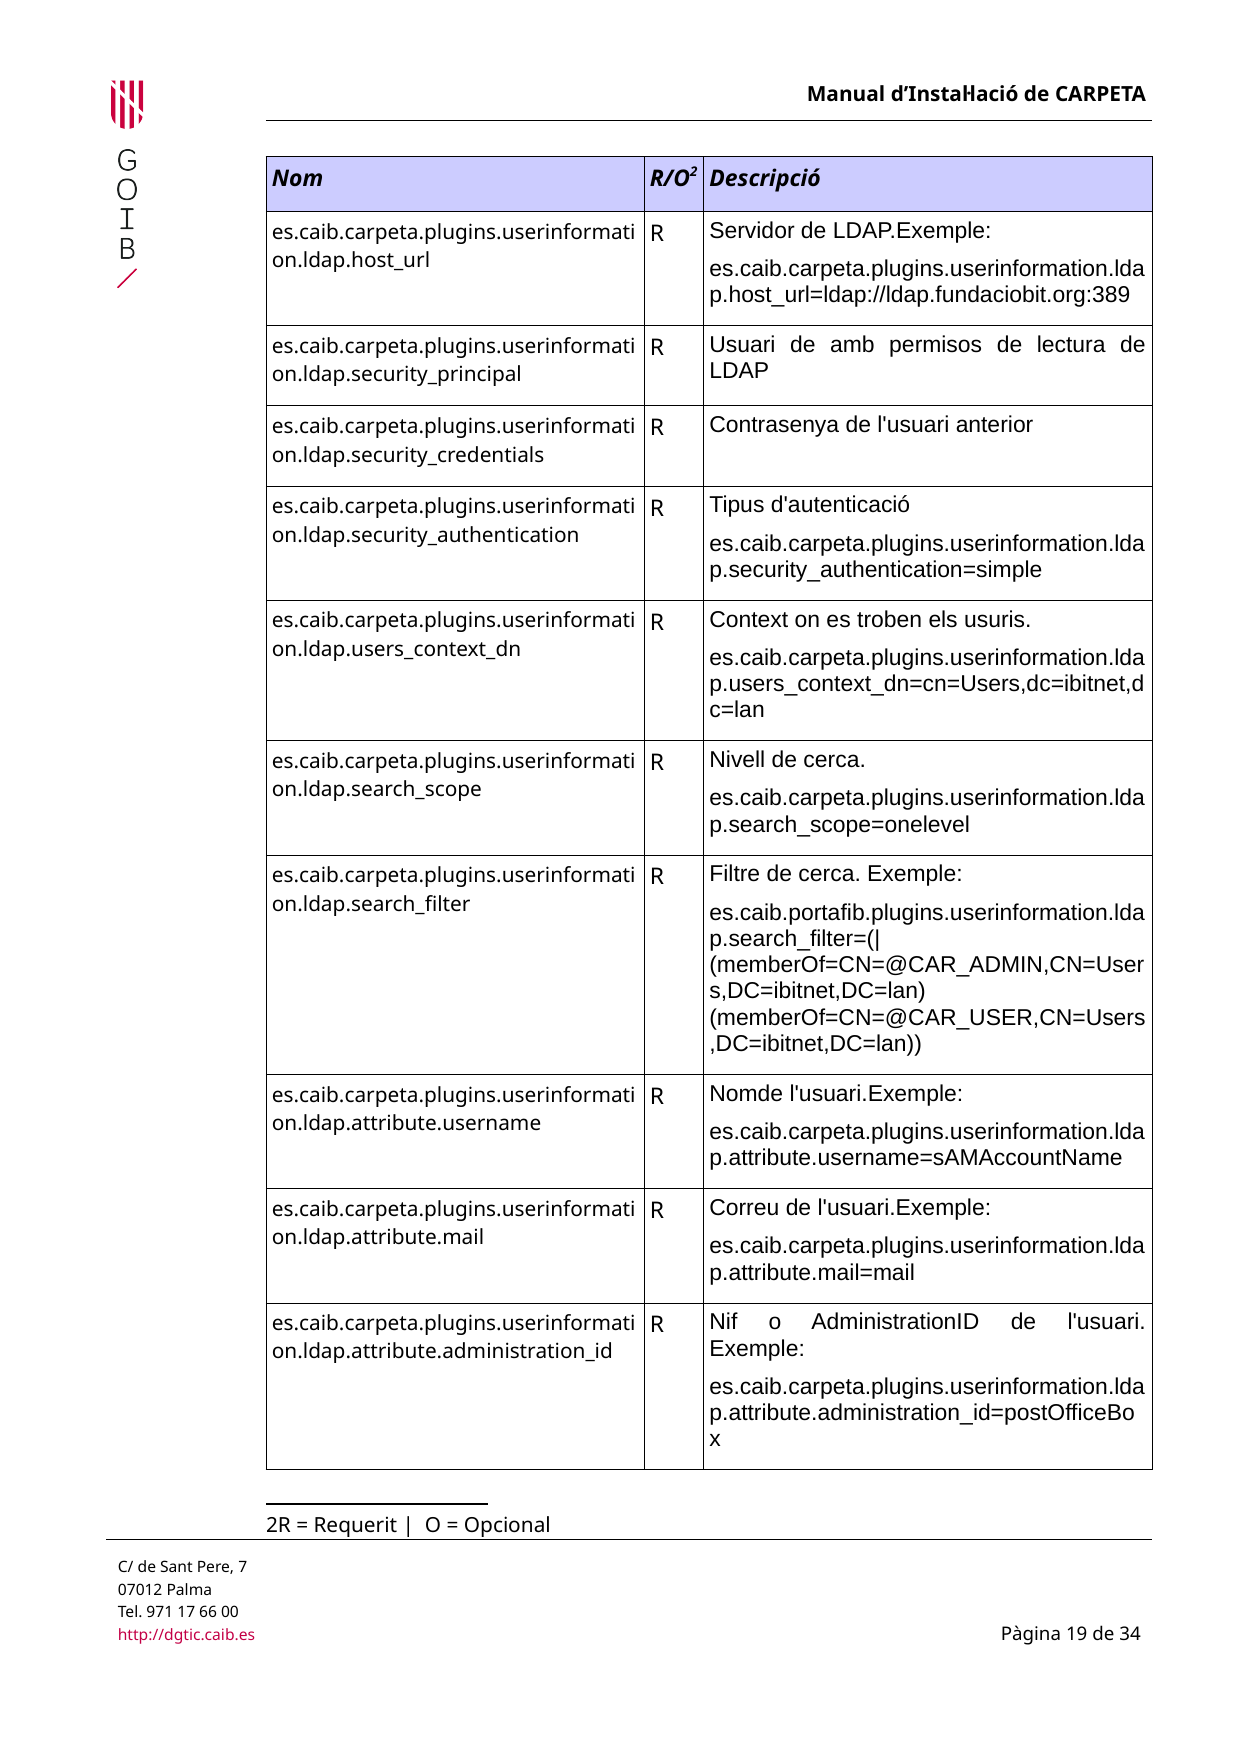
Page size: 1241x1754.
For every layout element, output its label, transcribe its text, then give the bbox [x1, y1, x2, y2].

table_cell Correu de l'usuari.Exemple: es.caib.carpeta.plugins.userinformation.ldap.attribute.mail=mail [704, 1189, 1152, 1302]
table_cell Filtre de cerca. Exemple: es.caib.portafib.plugins.userinformation.ldap.search_filter=(|(memberOf=CN=@CAR_ADMIN,CN=Users,DC=ibitnet,DC=lan)(memberOf=CN=@CAR_USER,CN=Users,DC=ibitnet,DC=lan)) [704, 856, 1152, 1074]
table_cell es.caib.carpeta.plugins.userinformation.ldap.users_context_dn [267, 601, 644, 740]
table_cell R [645, 856, 703, 1074]
table_cell R [645, 212, 703, 325]
table_cell R [645, 326, 703, 405]
table_header Nom [267, 157, 644, 211]
table_cell Nomde l'usuari.Exemple: es.caib.carpeta.plugins.userinformation.ldap.attribute.username=sAMAccountName [704, 1075, 1152, 1188]
table_cell es.caib.carpeta.plugins.userinformation.ldap.security_principal [267, 326, 644, 405]
table_cell es.caib.carpeta.plugins.userinformation.ldap.attribute.administration_id [267, 1304, 644, 1469]
table_cell Nif o AdministrationID de l'usuari. Exemple: es.caib.carpeta.plugins.userinformation.ldap.attribute.administration_id=postOfficeBox [704, 1304, 1152, 1469]
table_cell es.caib.carpeta.plugins.userinformation.ldap.search_scope [267, 741, 644, 854]
table_cell es.caib.carpeta.plugins.userinformation.ldap.attribute.mail [267, 1189, 644, 1302]
table_cell Contrasenya de l'usuari anterior [704, 406, 1152, 486]
table_cell es.caib.carpeta.plugins.userinformation.ldap.security_credentials [267, 406, 644, 486]
table_cell es.caib.carpeta.plugins.userinformation.ldap.host_url [267, 212, 644, 325]
table_cell es.caib.carpeta.plugins.userinformation.ldap.search_filter [267, 856, 644, 1074]
table_cell R [645, 1304, 703, 1469]
table_cell R [645, 487, 703, 600]
table_cell Usuari de amb permisos de lectura de LDAP [704, 326, 1152, 405]
table_cell R [645, 1075, 703, 1188]
table_header R/O [645, 157, 703, 211]
table_cell R [645, 741, 703, 854]
table_cell es.caib.carpeta.plugins.userinformation.ldap.attribute.username [267, 1075, 644, 1188]
table_header Descripció [704, 157, 1152, 211]
table_cell R [645, 406, 703, 486]
picture [82, 57, 172, 319]
table_cell Servidor de LDAP.Exemple: es.caib.carpeta.plugins.userinformation.ldap.host_url=ldap://ldap.fundaciobit.org:389 [704, 212, 1152, 325]
table_cell R [645, 1189, 703, 1302]
table_cell Nivell de cerca. es.caib.carpeta.plugins.userinformation.ldap.search_scope=onelevel [704, 741, 1152, 854]
table_cell R [645, 601, 703, 740]
table_cell Tipus d'autenticació es.caib.carpeta.plugins.userinformation.ldap.security_authentication=simple [704, 487, 1152, 600]
table_cell es.caib.carpeta.plugins.userinformation.ldap.security_authentication [267, 487, 644, 600]
table_cell Context on es troben els usuris. es.caib.carpeta.plugins.userinformation.ldap.users_context_dn=cn=Users,dc=ibitnet,dc=lan [704, 601, 1152, 740]
